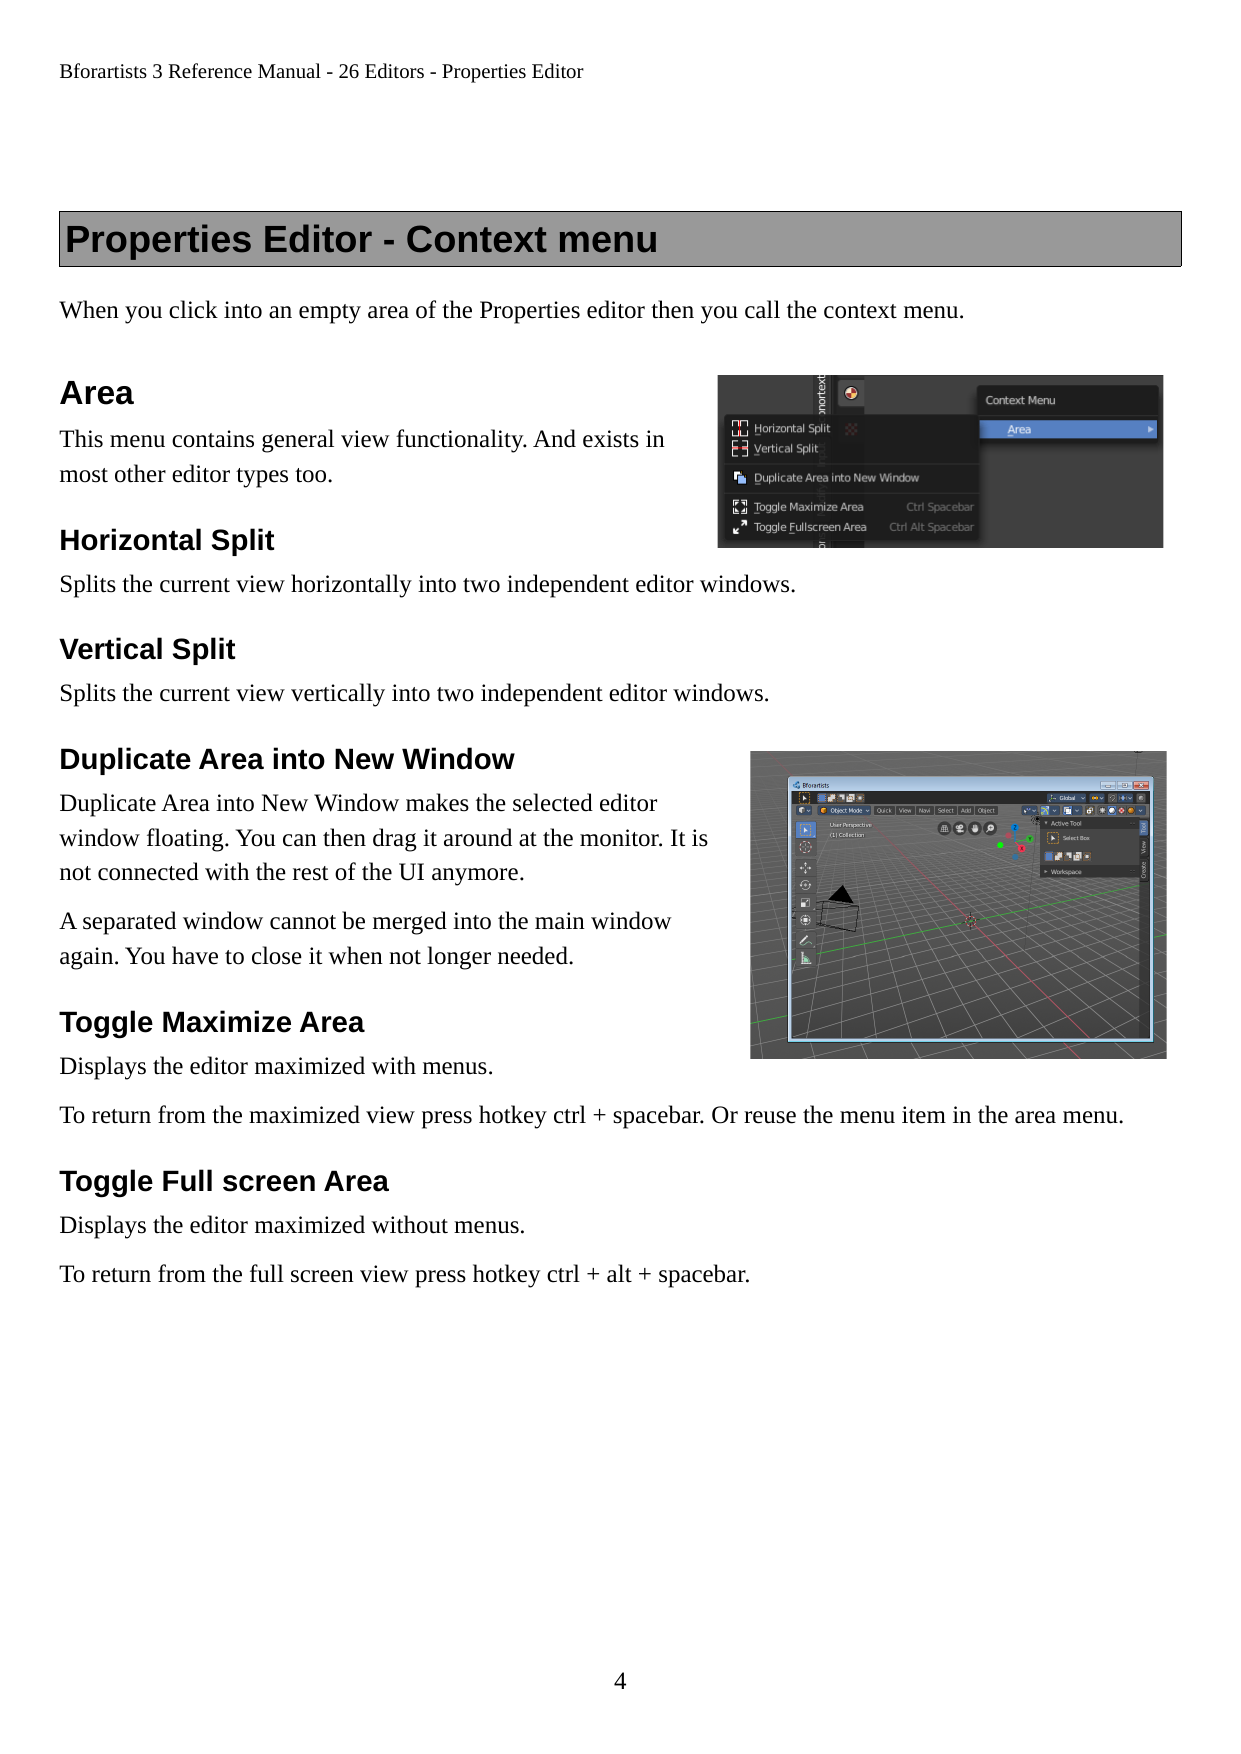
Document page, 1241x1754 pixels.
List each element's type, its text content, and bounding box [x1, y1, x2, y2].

text To return from the maximized view press hotkey ctrl + spacebar. Or reuse the menu item in the area menu. [59, 1100, 1181, 1129]
text To return from the full screen view press hotkey ctrl + alt + spacebar. [59, 1259, 1181, 1288]
subtitle [1167, 1004, 1181, 1038]
text When you click into an empty area of the Properties editor then you call the context menu. [59, 295, 1181, 323]
text Displays the editor maximized without menus. [59, 1210, 1181, 1238]
subtitle Duplicate Area into New Window [59, 742, 1181, 776]
table_header Properties Editor - Context menu [60, 212, 1181, 266]
subtitle Vertical Split [59, 632, 1181, 666]
picture [717, 375, 1164, 548]
text Splits the current view horizontally into two independent editor windows. [59, 569, 1181, 597]
text A separated window cannot be merged into the main window again. You have to close it when not longer needed. [59, 906, 750, 970]
picture [750, 751, 1167, 1059]
text Displays the editor maximized with menus. [59, 1051, 1181, 1079]
subtitle Horizontal Split [59, 522, 1181, 556]
text Duplicate Area into New Window makes the selected editor window floating. You can then drag it around at the monitor. It is not connected with the rest of the UI anymore. [59, 788, 750, 886]
subtitle Toggle Full screen Area [59, 1163, 1181, 1197]
subtitle Toggle Maximize Area [59, 1004, 750, 1038]
text Splits the current view vertically into two independent editor windows. [59, 678, 1181, 707]
text This menu contains general view functionality. And exists in most other editor types too. [59, 424, 717, 487]
subtitle Area [59, 373, 1181, 412]
